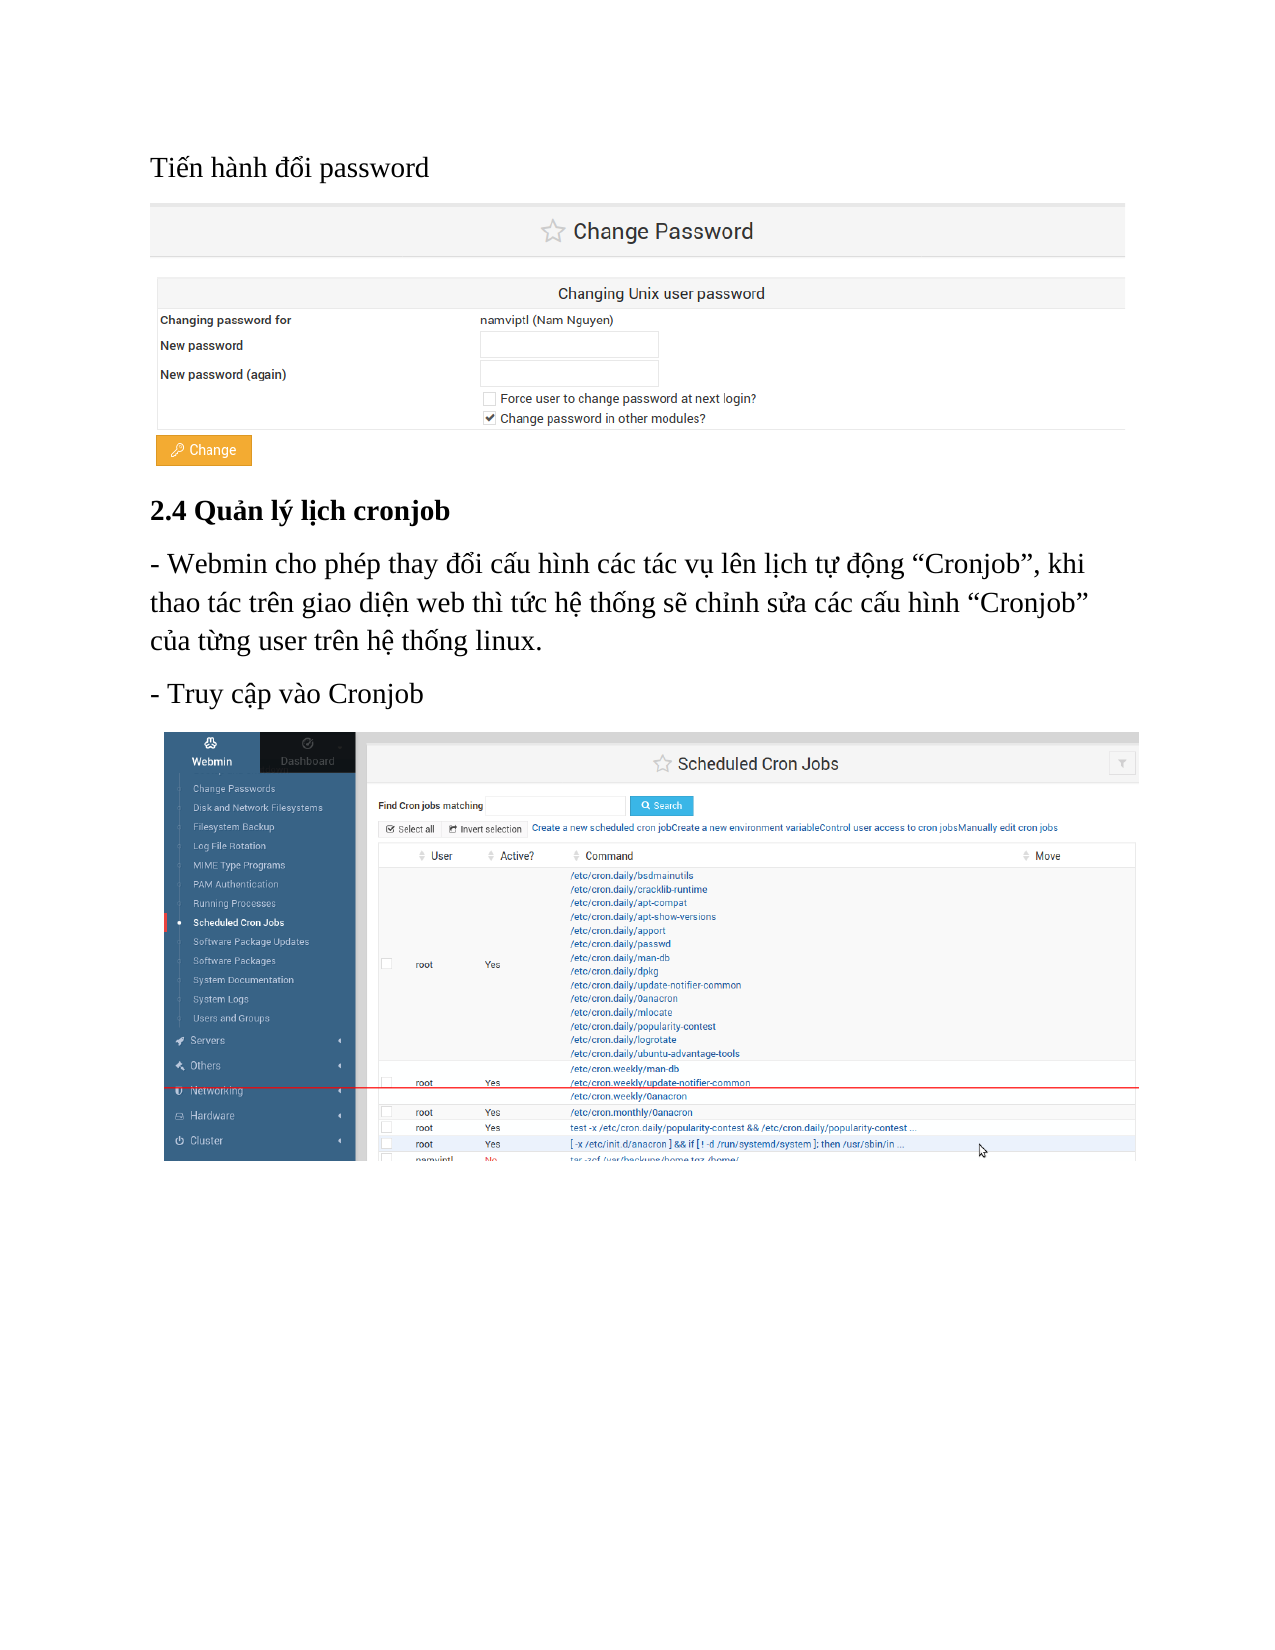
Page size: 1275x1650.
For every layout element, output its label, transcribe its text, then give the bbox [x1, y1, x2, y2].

picture [164, 732, 1139, 1161]
text 2.4 Quản lý lịch cronjob [150, 469, 1125, 527]
picture [150, 203, 1125, 469]
text - Webmin cho phép thay đổi cấu hình các tác vụ lên lịch tự động “Cronjob”, khi thao tác trên giao diện web thì tức hệ thống sẽ chỉnh sửa các cấu hình “Cronjob” của từng user trên hệ thống linux. [150, 546, 1125, 657]
text Tiến hành đổi password [150, 150, 1125, 183]
text - Truy cập vào Cronjob [150, 676, 1125, 710]
